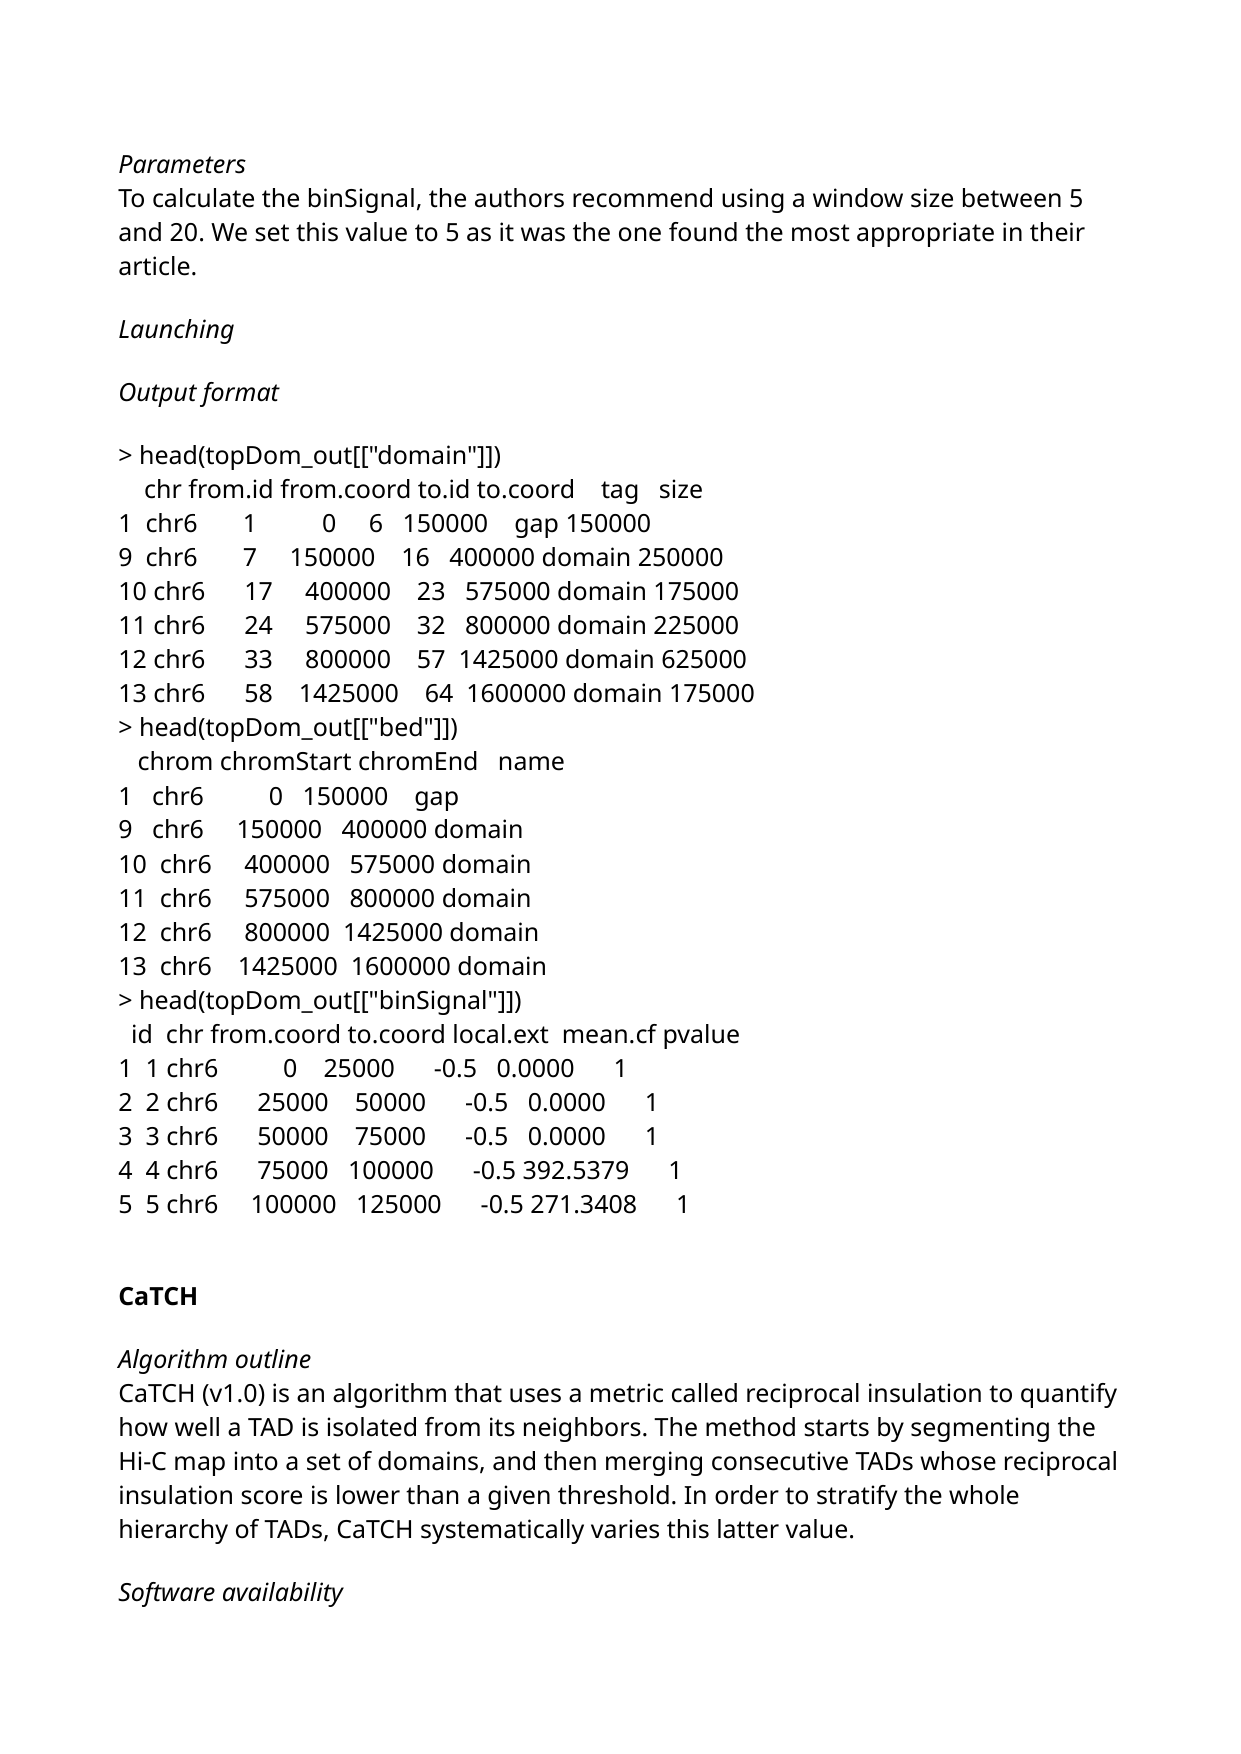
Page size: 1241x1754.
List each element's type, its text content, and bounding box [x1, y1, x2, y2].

text CaTCH [118, 1278, 1122, 1312]
text 11 chr6 24 575000 32 800000 domain 225000 [118, 608, 1122, 642]
text 13 chr6 58 1425000 64 1600000 domain 175000 [118, 676, 1122, 710]
text > head(topDom_out[["binSignal"]]) [118, 982, 1122, 1017]
text chr from.id from.coord to.id to.coord tag size [118, 472, 1122, 506]
text 5 5 chr6 100000 125000 -0.5 271.3408 1 [118, 1187, 1122, 1221]
text 9 chr6 7 150000 16 400000 domain 250000 [118, 540, 1122, 574]
text To calculate the binSignal, the authors recommend using a window size between 5 and 20. We set this value to 5 as it was the one found the most appropriate in their article. [118, 181, 1122, 283]
text Launching [118, 312, 1122, 346]
text Output format [118, 375, 1122, 409]
text 2 2 chr6 25000 50000 -0.5 0.0000 1 [118, 1085, 1122, 1119]
text Algorithm outline [118, 1341, 1122, 1375]
text 4 4 chr6 75000 100000 -0.5 392.5379 1 [118, 1153, 1122, 1187]
text 3 3 chr6 50000 75000 -0.5 0.0000 1 [118, 1119, 1122, 1153]
text 9 chr6 150000 400000 domain [118, 812, 1122, 846]
text 1 chr6 1 0 6 150000 gap 150000 [118, 506, 1122, 540]
text 12 chr6 800000 1425000 domain [118, 914, 1122, 948]
text 12 chr6 33 800000 57 1425000 domain 625000 [118, 642, 1122, 676]
text > head(topDom_out[["domain"]]) [118, 437, 1122, 472]
text 10 chr6 400000 575000 domain [118, 846, 1122, 880]
text Software availability [118, 1574, 1122, 1608]
text Parameters [118, 147, 1122, 181]
text 13 chr6 1425000 1600000 domain [118, 948, 1122, 982]
text chrom chromStart chromEnd name [118, 744, 1122, 778]
text id chr from.coord to.coord local.ext mean.cf pvalue [118, 1017, 1122, 1051]
text CaTCH (v1.0) is an algorithm that uses a metric called reciprocal insulation to quantify how well a TAD is isolated from its neighbors. The method starts by segmenting the Hi-C map into a set of domains, and then merging consecutive TADs whose reciprocal insulation score is lower than a given threshold. In order to stratify the whole hierarchy of TADs, CaTCH systematically varies this latter value. [118, 1375, 1122, 1546]
text > head(topDom_out[["bed"]]) [118, 710, 1122, 744]
text 1 chr6 0 150000 gap [118, 778, 1122, 812]
text 1 1 chr6 0 25000 -0.5 0.0000 1 [118, 1051, 1122, 1085]
text 10 chr6 17 400000 23 575000 domain 175000 [118, 574, 1122, 608]
text 11 chr6 575000 800000 domain [118, 880, 1122, 914]
